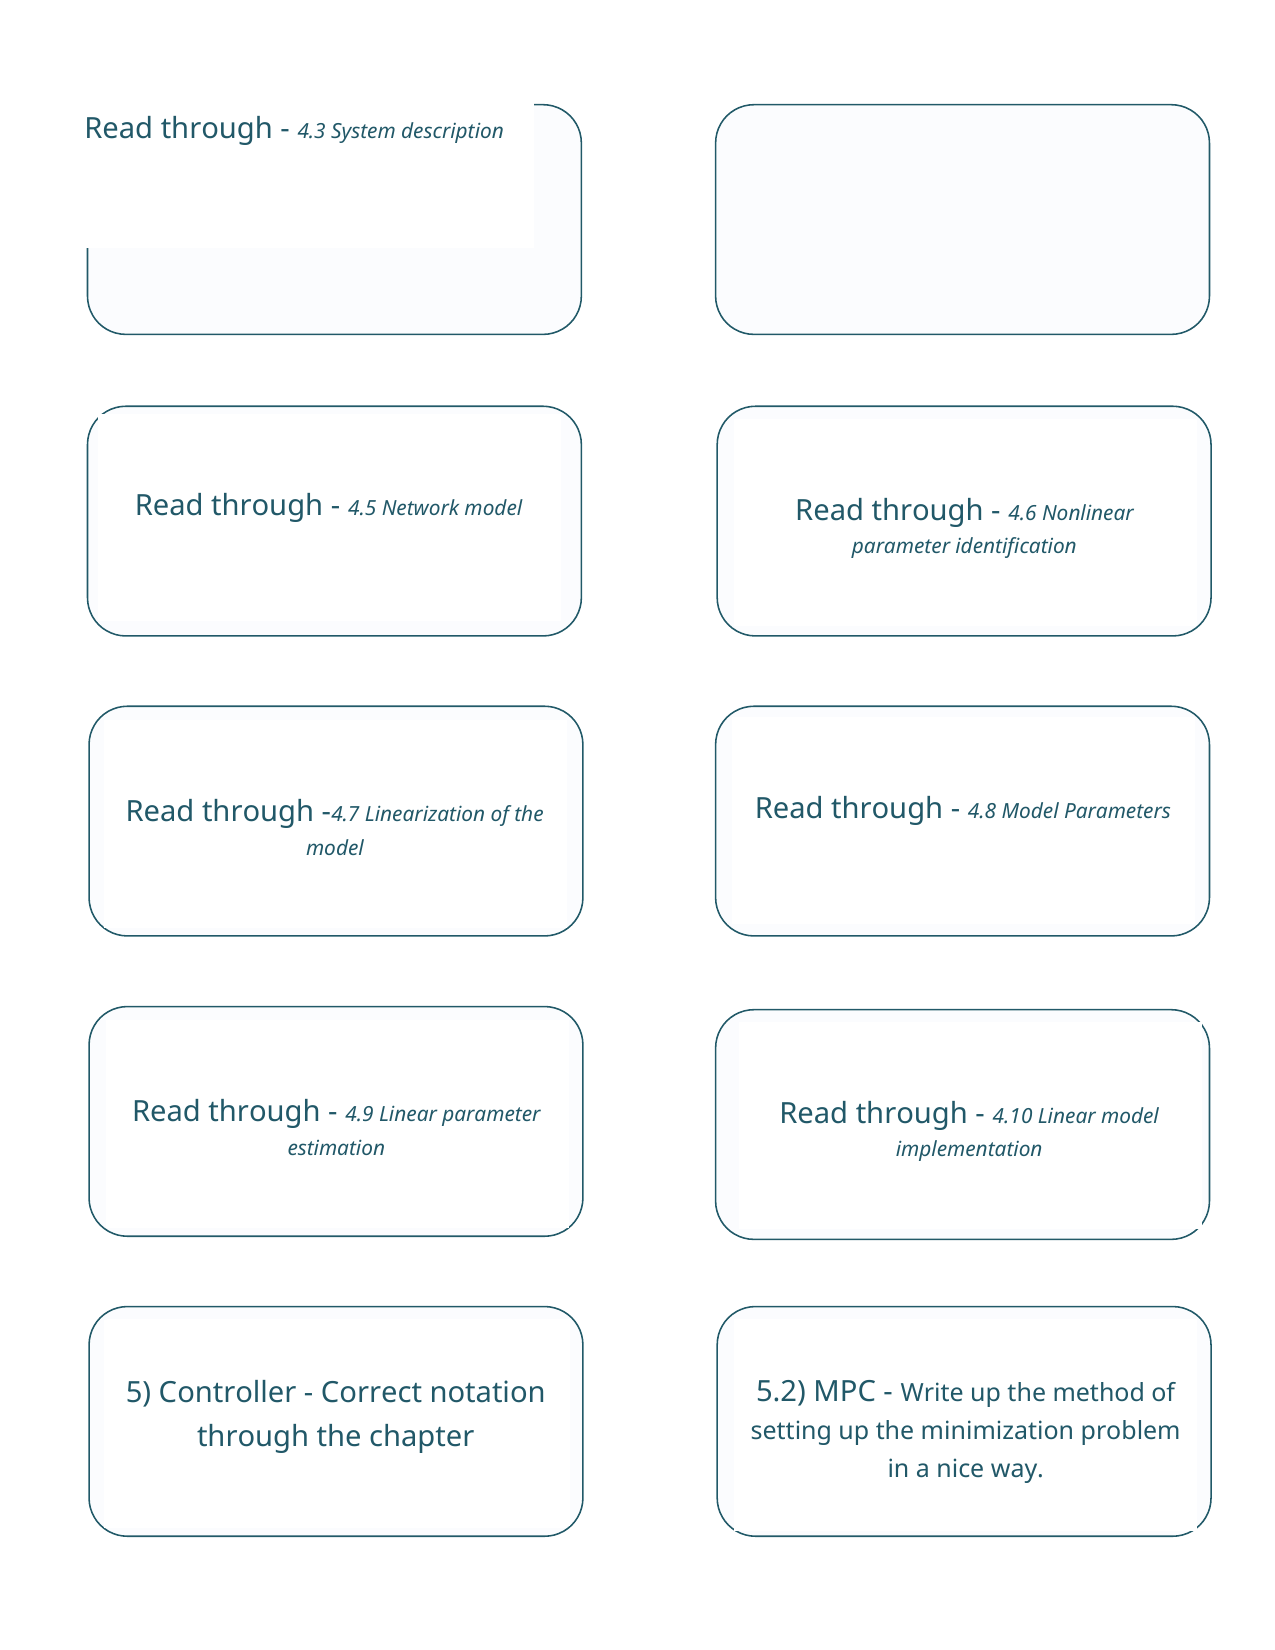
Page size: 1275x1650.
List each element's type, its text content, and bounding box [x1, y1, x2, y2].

text Read through - 4.5 Network model [113, 484, 546, 524]
table_header [638, 75, 666, 375]
text Read through -4.7 Linearization of the model [119, 790, 552, 861]
text Read through - 4.10 Linear model implementation [754, 1092, 1187, 1163]
table_header [38, 38, 637, 375]
text 5) Controller - Correct notation through the chapter [119, 1371, 552, 1455]
text 5.2) MPC - Write up the method of setting up the minimization problem in a nice way. [749, 1370, 1182, 1484]
text Read through - 4.8 Model Parameters [747, 787, 1180, 827]
text Read through - 4.9 Linear parameter estimation [121, 1090, 554, 1161]
table_header [71, 41, 534, 248]
table_header [666, 75, 1266, 375]
text Read through - 4.6 Nonlinear parameter identification [749, 489, 1182, 560]
